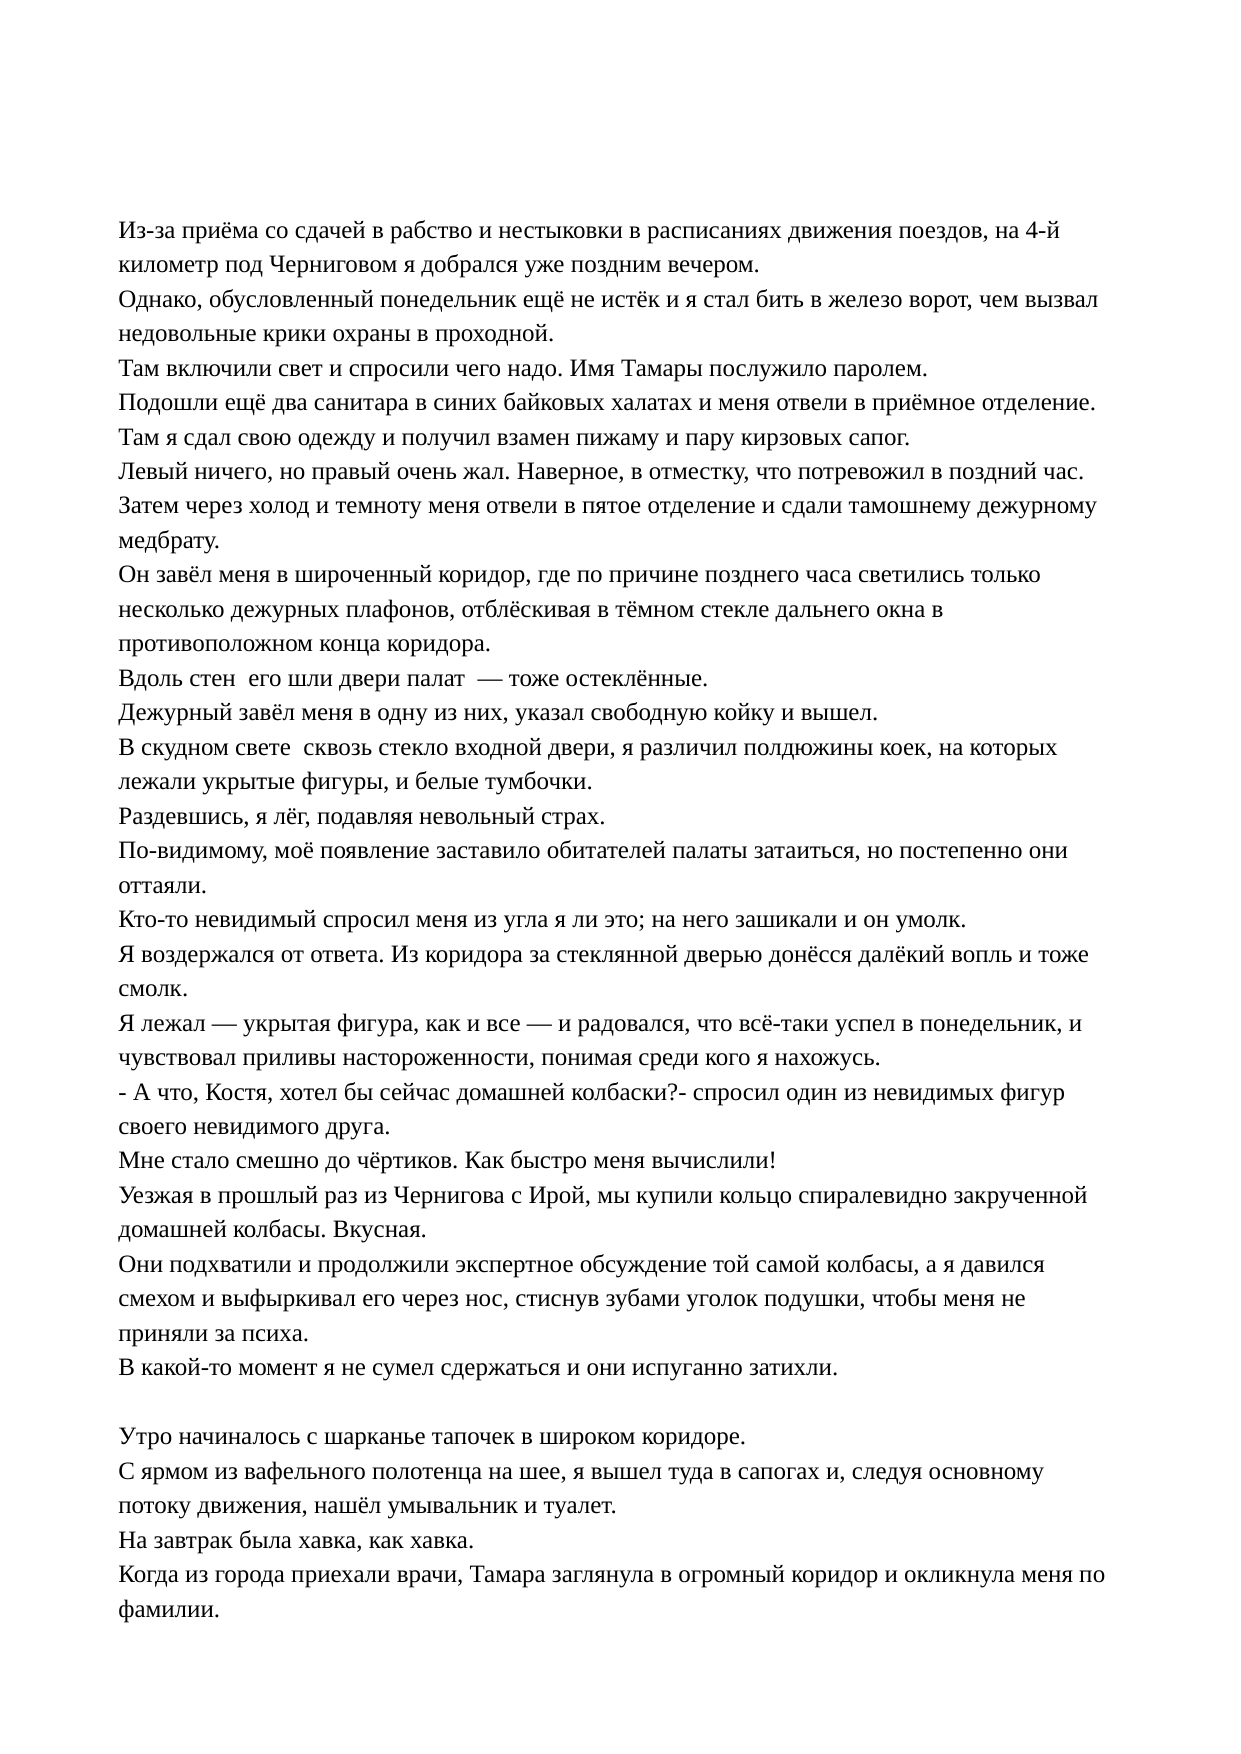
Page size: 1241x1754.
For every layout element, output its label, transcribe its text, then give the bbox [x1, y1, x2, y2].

text Уезжая в прошлый раз из Чернигова с Ирой, мы купили кольцо спиралевидно закрученной домашней колбасы. Вкусная. [118, 1180, 1122, 1243]
text Кто-то невидимый спросил меня из угла я ли это; на него зашикали и он умолк. [118, 904, 1122, 933]
text Левый ничего, но правый очень жал. Наверное, в отместку, что потревожил в поздний час. [118, 456, 1122, 485]
text Из-за приёма со сдачей в рабство и нестыковки в расписаниях движения поездов, на 4-й километр под Черниговом я добрался уже поздним вечером. [118, 215, 1122, 278]
text В скудном свете сквозь стекло входной двери, я различил полдюжины коек, на которых лежали укрытые фигуры, и белые тумбочки. [118, 732, 1122, 795]
text Дежурный завёл меня в одну из них, указал свободную койку и вышел. [118, 697, 1122, 726]
text Вдоль стен его шли двери палат — тоже остеклённые. [118, 663, 1122, 692]
text Однако, обусловленный понедельник ещё не истёк и я стал бить в железо ворот, чем вызвал недовольные крики охраны в проходной. [118, 284, 1122, 347]
text Подошли ещё два санитара в синих байковых халатах и меня отвели в приёмное отделение. [118, 387, 1122, 416]
text Я лежал — укрытая фигура, как и все — и радовался, что всё-таки успел в понедельник, и чувствовал приливы настороженности, понимая среди кого я нахожусь. [118, 1008, 1122, 1071]
text На завтрак была хавка, как хавка. [118, 1525, 1122, 1554]
text Утро начиналось с шарканье тапочек в широком коридоре. [118, 1421, 1122, 1450]
text По-видимому, моё появление заставило обитателей палаты затаиться, но постепенно они оттаяли. [118, 835, 1122, 898]
text В какой-то момент я не сумел сдержаться и они испуганно затихли. [118, 1352, 1122, 1381]
text Когда из города приехали врачи, Тамара заглянула в огромный коридор и окликнула меня по фамилии. [118, 1559, 1122, 1623]
text Он завёл меня в широченный коридор, где по причине позднего часа светились только несколько дежурных плафонов, отблёскивая в тёмном стекле дальнего окна в противоположном конца коридора. [118, 559, 1122, 657]
text С ярмом из вафельного полотенца на шее, я вышел туда в сапогах и, следуя основному потоку движения, нашёл умывальник и туалет. [118, 1456, 1122, 1519]
text Я воздержался от ответа. Из коридора за стеклянной дверью донёсся далёкий вопль и тоже смолк. [118, 939, 1122, 1002]
text - А что, Костя, хотел бы сейчас домашней колбаски?- спросил один из невидимых фигур своего невидимого друга. [118, 1077, 1122, 1140]
text Там я сдал свою одежду и получил взамен пижаму и пару кирзовых сапог. [118, 422, 1122, 450]
text Они подхватили и продолжили экспертное обсуждение той самой колбасы, а я давился смехом и выфыркивал его через нос, стиснув зубами уголок подушки, чтобы меня не приняли за психа. [118, 1249, 1122, 1347]
text Затем через холод и темноту меня отвели в пятое отделение и сдали тамошнему дежурному медбрату. [118, 491, 1122, 554]
text Раздевшись, я лёг, подавляя невольный страх. [118, 801, 1122, 829]
text Там включили свет и спросили чего надо. Имя Тамары послужило паролем. [118, 353, 1122, 381]
text Мне стало смешно до чёртиков. Как быстро меня вычислили! [118, 1146, 1122, 1174]
